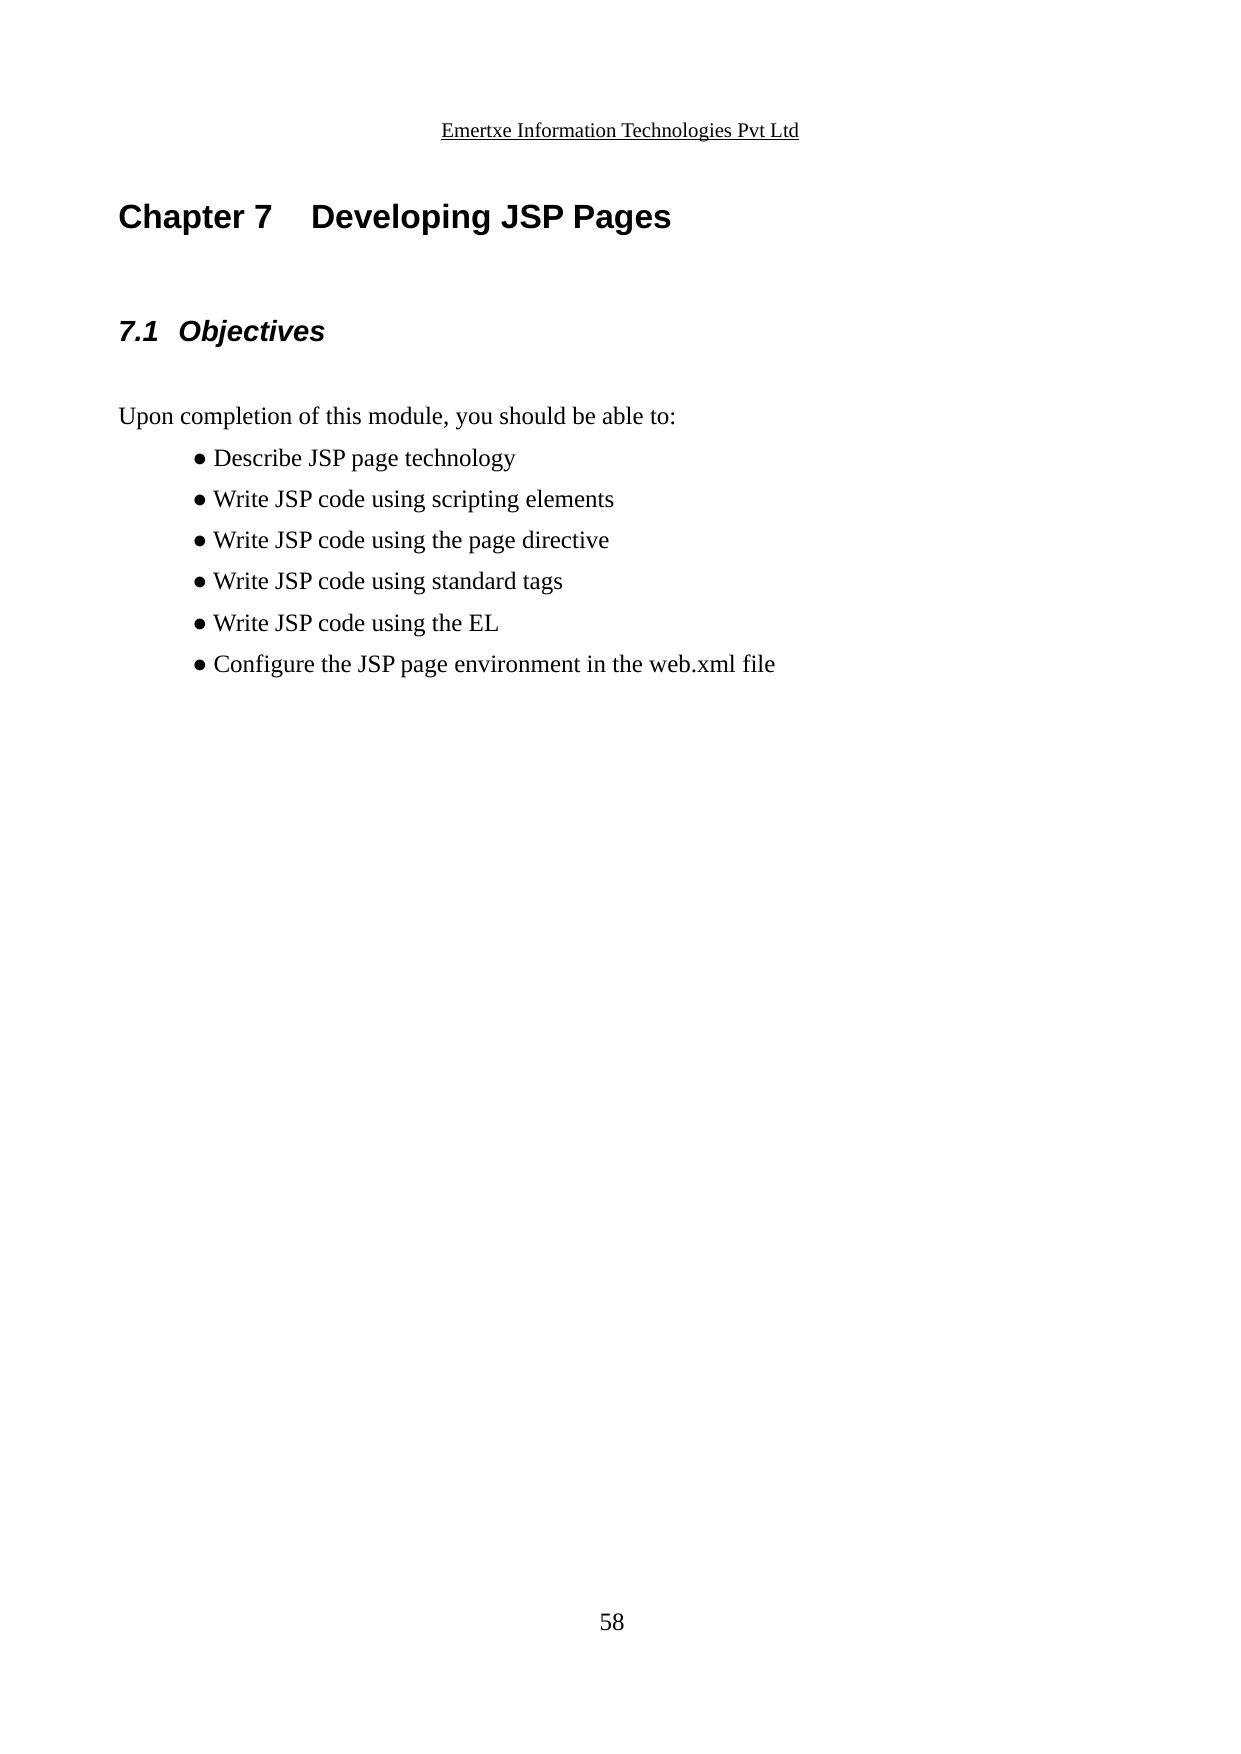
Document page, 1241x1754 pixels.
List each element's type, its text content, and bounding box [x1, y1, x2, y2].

text ● Write JSP code using the page directive [118, 525, 1122, 554]
text ● Write JSP code using the EL [118, 608, 1122, 636]
text ● Configure the JSP page environment in the web.xml file [118, 649, 1122, 678]
subtitle Developing JSP Pages [118, 197, 1122, 235]
text ● Describe JSP page technology [118, 443, 1122, 471]
text ● Write JSP code using scripting elements [118, 484, 1122, 513]
text Upon completion of this module, you should be able to: [118, 401, 1122, 430]
text ● Write JSP code using standard tags [118, 566, 1122, 595]
subtitle Objectives [118, 314, 1122, 348]
